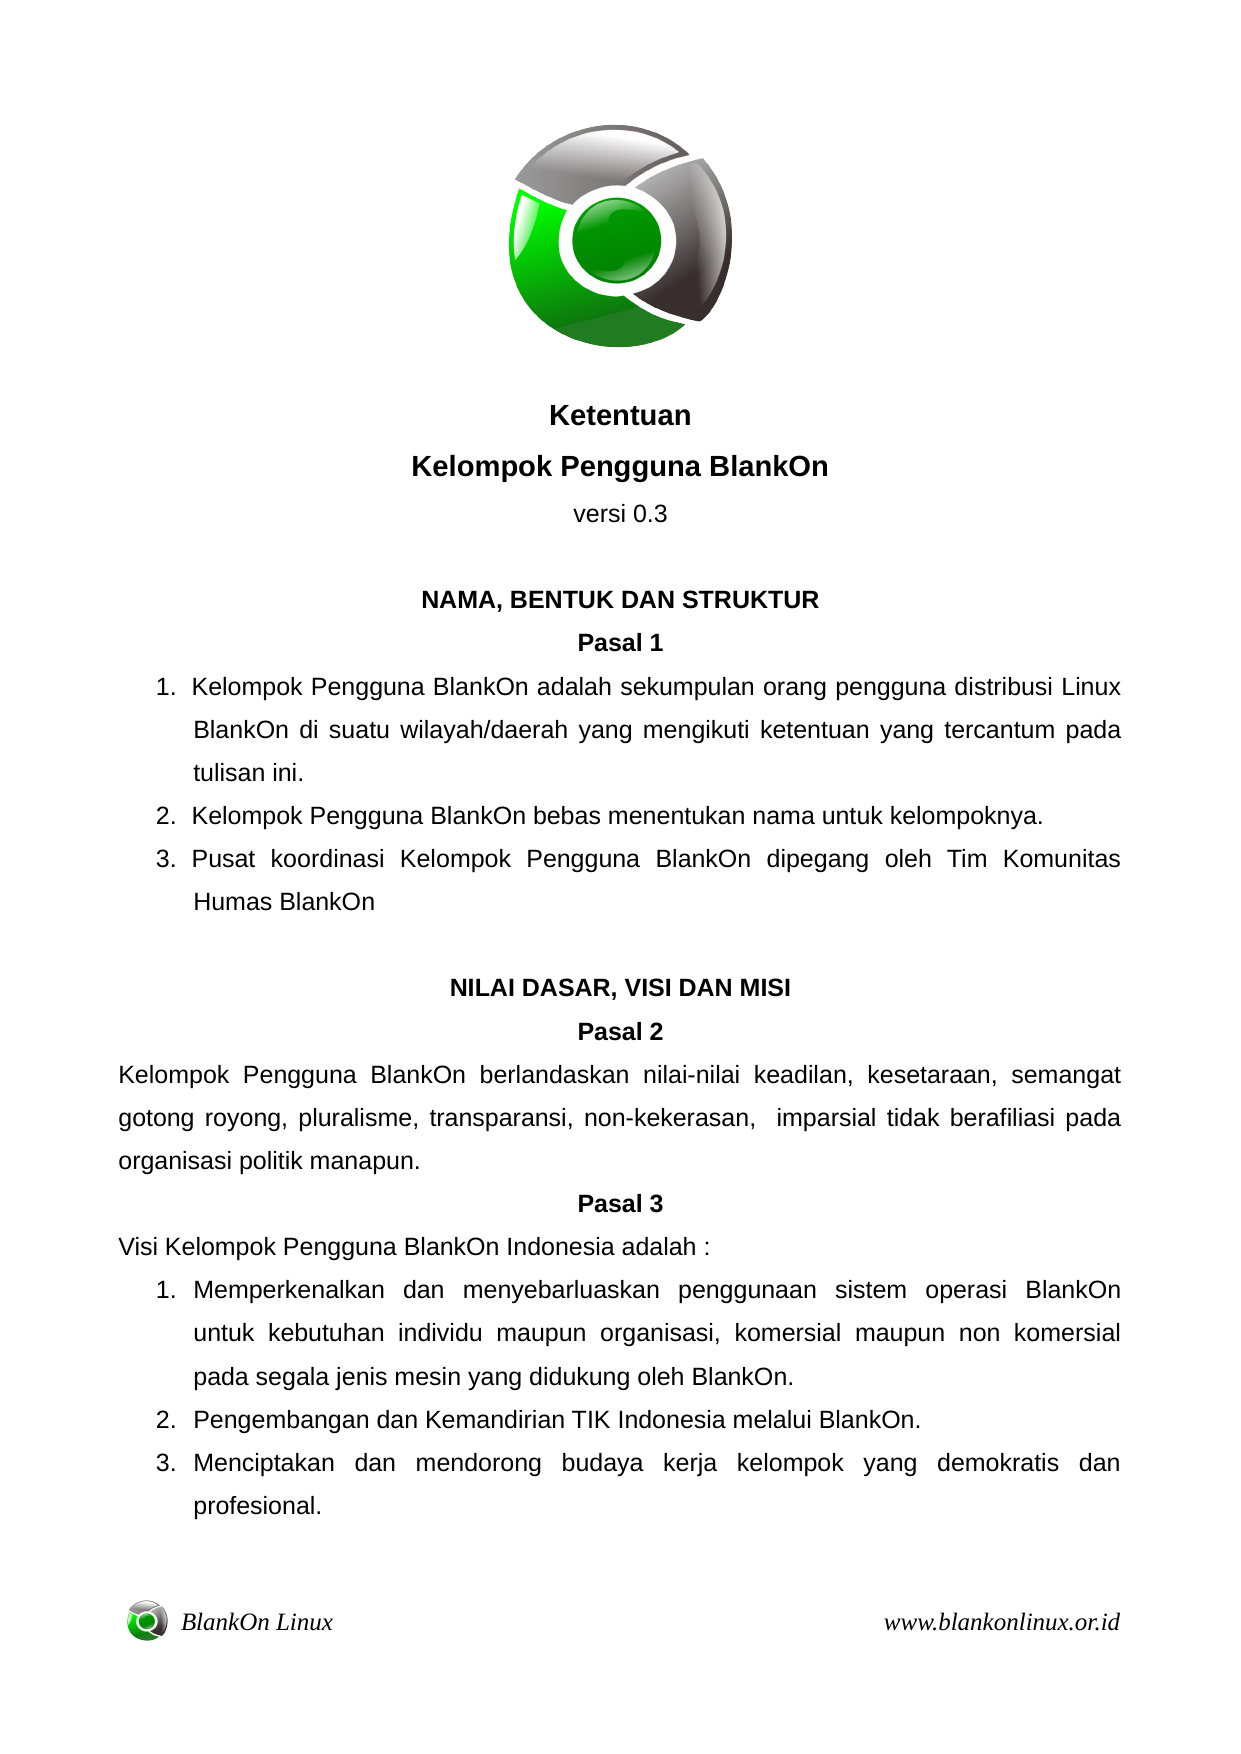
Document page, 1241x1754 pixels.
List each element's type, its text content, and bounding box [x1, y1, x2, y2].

text versi 0.3 [118, 499, 1122, 528]
subtitle Kelompok Pengguna BlankOn [118, 449, 1122, 482]
picture [502, 118, 738, 354]
text Visi Kelompok Pengguna BlankOn Indonesia adalah : [118, 1232, 1122, 1261]
list Menciptakan dan mendorong budaya kerja kelompok yang demokratis dan profesional. [156, 1448, 1122, 1520]
subtitle NILAI DASAR, VISI DAN MISI [118, 973, 1122, 1002]
text Kelompok Pengguna BlankOn berlandaskan nilai-nilai keadilan, kesetaraan, semangat gotong royong, pluralisme, transparansi, non-kekerasan, imparsial tidak berafiliasi pada organisasi politik manapun. [118, 1060, 1122, 1175]
list Kelompok Pengguna BlankOn adalah sekumpulan orang pengguna distribusi Linux BlankOn di suatu wilayah/daerah yang mengikuti ketentuan yang tercantum pada tulisan ini. [156, 672, 1122, 787]
subtitle Ketentuan [118, 398, 1122, 432]
subtitle Pasal 2 [118, 1017, 1122, 1045]
subtitle Pasal 1 [118, 628, 1122, 657]
subtitle Pasal 3 [118, 1189, 1122, 1218]
list Memperkenalkan dan menyebarluaskan penggunaan sistem operasi BlankOn untuk kebutuhan individu maupun organisasi, komersial maupun non komersial pada segala jenis mesin yang didukung oleh BlankOn. [156, 1275, 1122, 1390]
subtitle NAMA, BENTUK DAN STRUKTUR [118, 585, 1122, 614]
list Kelompok Pengguna BlankOn bebas menentukan nama untuk kelompoknya. [156, 801, 1122, 830]
picture [126, 1599, 169, 1642]
list Pengembangan dan Kemandirian TIK Indonesia melalui BlankOn. [156, 1405, 1122, 1433]
list Pusat koordinasi Kelompok Pengguna BlankOn dipegang oleh Tim Komunitas Humas BlankOn [156, 844, 1122, 916]
